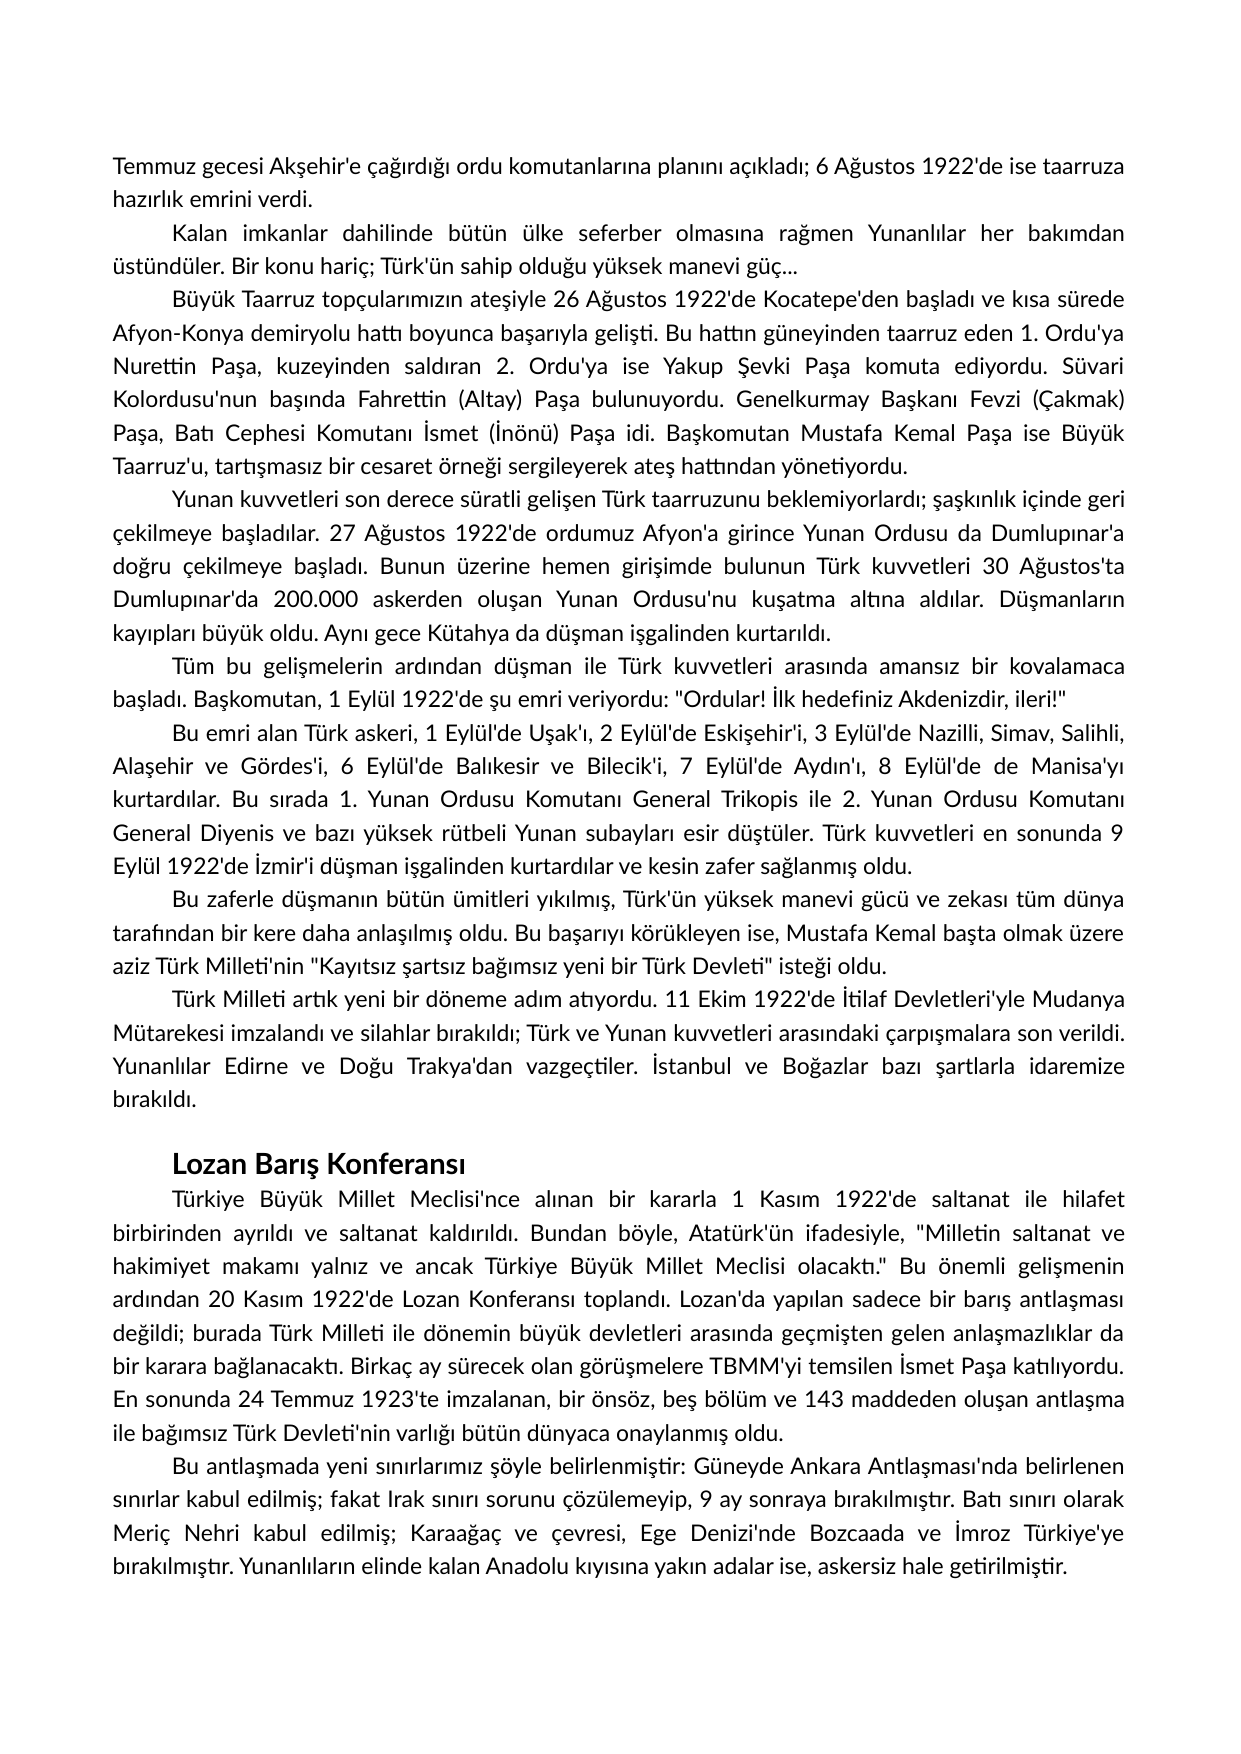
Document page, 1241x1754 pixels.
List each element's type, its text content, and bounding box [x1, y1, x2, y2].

text Bu emri alan Türk askeri, 1 Eylül'de Uşak'ı, 2 Eylül'de Eskişehir'i, 3 Eylül'de Nazilli, Simav, Salihli, Alaşehir ve Gördes'i, 6 Eylül'de Balıkesir ve Bilecik'i, 7 Eylül'de Aydın'ı, 8 Eylül'de de Manisa'yı kurtardılar. Bu sırada 1. Yunan Ordusu Komutanı General Trikopis ile 2. Yunan Ordusu Komutanı General Diyenis ve bazı yüksek rütbeli Yunan subayları esir düştüler. Türk kuvvetleri en sonunda 9 Eylül 1922'de İzmir'i düşman işgalinden kurtardılar ve kesin zafer sağlanmış oldu. [112, 714, 1126, 881]
text Lozan Barış Konferansı [112, 1148, 1126, 1181]
text Büyük Taarruz topçularımızın ateşiyle 26 Ağustos 1922'de Kocatepe'den başladı ve kısa sürede Afyon-Konya demiryolu hattı boyunca başarıyla gelişti. Bu hattın güneyinden taarruz eden 1. Ordu'ya Nurettin Paşa, kuzeyinden saldıran 2. Ordu'ya ise Yakup Şevki Paşa komuta ediyordu. Süvari Kolordusu'nun başında Fahrettin (Altay) Paşa bulunuyordu. Genelkurmay Başkanı Fevzi (Çakmak) Paşa, Batı Cephesi Komutanı İsmet (İnönü) Paşa idi. Başkomutan Mustafa Kemal Paşa ise Büyük Taarruz'u, tartışmasız bir cesaret örneği sergileyerek ateş hattından yönetiyordu. [112, 281, 1126, 481]
text Türkiye Büyük Millet Meclisi'nce alınan bir kararla 1 Kasım 1922'de saltanat ile hilafet birbirinden ayrıldı ve saltanat kaldırıldı. Bundan böyle, Atatürk'ün ifadesiyle, "Milletin saltanat ve hakimiyet makamı yalnız ve ancak Türkiye Büyük Millet Meclisi olacaktı." Bu önemli gelişmenin ardından 20 Kasım 1922'de Lozan Konferansı toplandı. Lozan'da yapılan sadece bir barış antlaşması değildi; burada Türk Milleti ile dönemin büyük devletleri arasında geçmişten gelen anlaşmazlıklar da bir karara bağlanacaktı. Birkaç ay sürecek olan görüşmelere TBMM'yi temsilen İsmet Paşa katılıyordu. En sonunda 24 Temmuz 1923'te imzalanan, bir önsöz, beş bölüm ve 143 maddeden oluşan antlaşma ile bağımsız Türk Devleti'nin varlığı bütün dünyaca onaylanmış oldu. [112, 1181, 1126, 1448]
text Türk Milleti artık yeni bir döneme adım atıyordu. 11 Ekim 1922'de İtilaf Devletleri'yle Mudanya Mütarekesi imzalandı ve silahlar bırakıldı; Türk ve Yunan kuvvetleri arasındaki çarpışmalara son verildi. Yunanlılar Edirne ve Doğu Trakya'dan vazgeçtiler. İstanbul ve Boğazlar bazı şartlarla idaremize bırakıldı. [112, 981, 1126, 1114]
text Temmuz gecesi Akşehir'e çağırdığı ordu komutanlarına planını açıkladı; 6 Ağustos 1922'de ise taarruza hazırlık emrini verdi. [112, 148, 1126, 214]
text Tüm bu gelişmelerin ardından düşman ile Türk kuvvetleri arasında amansız bir kovalamaca başladı. Başkomutan, 1 Eylül 1922'de şu emri veriyordu: "Ordular! İlk hedefiniz Akdenizdir, ileri!" [112, 648, 1126, 714]
text Kalan imkanlar dahilinde bütün ülke seferber olmasına rağmen Yunanlılar her bakımdan üstündüler. Bir konu hariç; Türk'ün sahip olduğu yüksek manevi güç... [112, 214, 1126, 281]
text Bu zaferle düşmanın bütün ümitleri yıkılmış, Türk'ün yüksek manevi gücü ve zekası tüm dünya tarafından bir kere daha anlaşılmış oldu. Bu başarıyı körükleyen ise, Mustafa Kemal başta olmak üzere aziz Türk Milleti'nin "Kayıtsız şartsız bağımsız yeni bir Türk Devleti" isteği oldu. [112, 881, 1126, 981]
text Bu antlaşmada yeni sınırlarımız şöyle belirlenmiştir: Güneyde Ankara Antlaşması'nda belirlenen sınırlar kabul edilmiş; fakat Irak sınırı sorunu çözülemeyip, 9 ay sonraya bırakılmıştır. Batı sınırı olarak Meriç Nehri kabul edilmiş; Karaağaç ve çevresi, Ege Denizi'nde Bozcaada ve İmroz Türkiye'ye bırakılmıştır. Yunanlıların elinde kalan Anadolu kıyısına yakın adalar ise, askersiz hale getirilmiştir. [112, 1448, 1126, 1581]
text Yunan kuvvetleri son derece süratli gelişen Türk taarruzunu beklemiyorlardı; şaşkınlık içinde geri çekilmeye başladılar. 27 Ağustos 1922'de ordumuz Afyon'a girince Yunan Ordusu da Dumlupınar'a doğru çekilmeye başladı. Bunun üzerine hemen girişimde bulunun Türk kuvvetleri 30 Ağustos'ta Dumlupınar'da 200.000 askerden oluşan Yunan Ordusu'nu kuşatma altına aldılar. Düşmanların kayıpları büyük oldu. Aynı gece Kütahya da düşman işgalinden kurtarıldı. [112, 481, 1126, 648]
